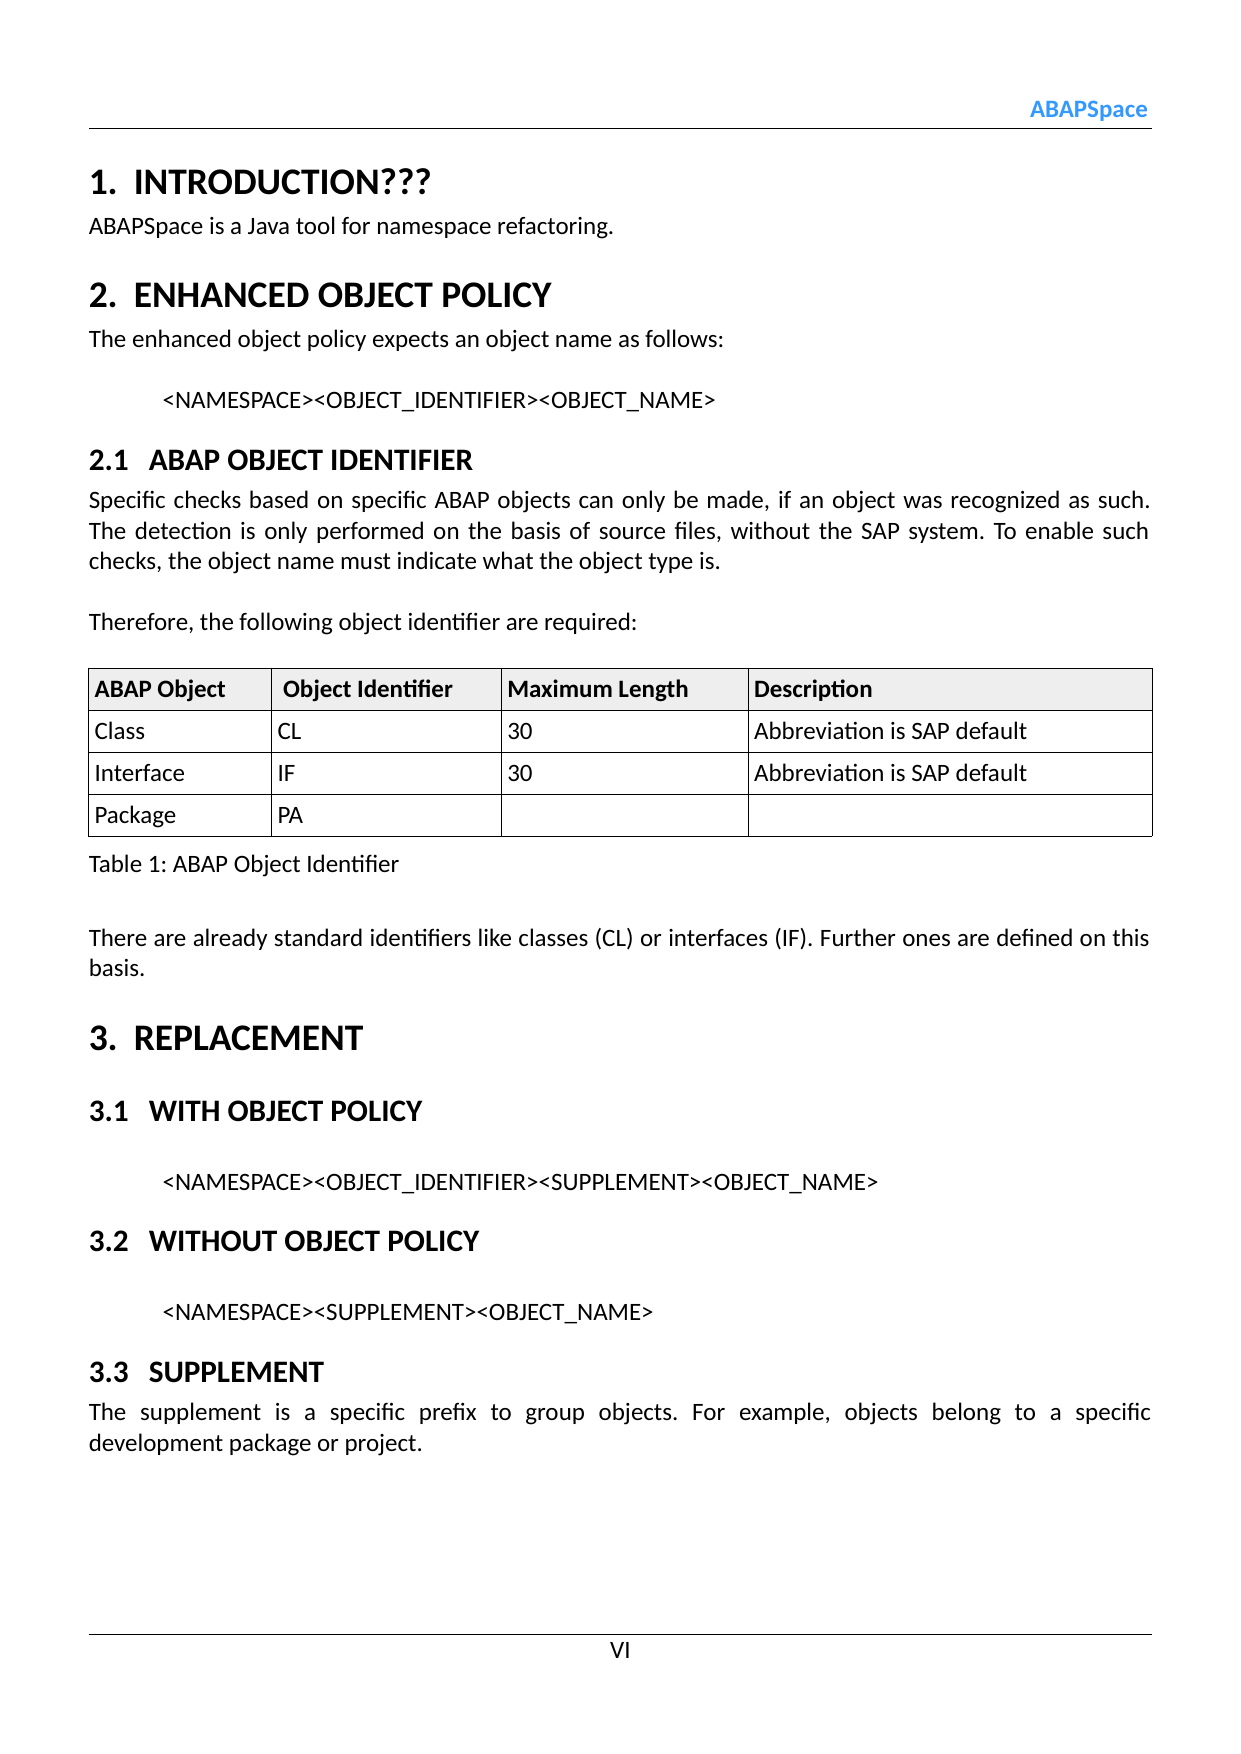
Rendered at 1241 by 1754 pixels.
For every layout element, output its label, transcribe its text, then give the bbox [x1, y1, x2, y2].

subtitle SUPPLEMENT [88, 1352, 1152, 1390]
text Table 1: ABAP Object Identifier [88, 848, 1152, 879]
table_header Description [749, 669, 1152, 710]
table_cell [502, 795, 748, 836]
text <NAMESPACE><OBJECT_IDENTIFIER><SUPPLEMENT><OBJECT_NAME> [162, 1166, 1152, 1196]
table_cell Class [89, 711, 271, 752]
subtitle WITHOUT OBJECT POLICY [88, 1221, 1152, 1259]
text ABAPSpace is a Java tool for namespace refactoring. [88, 210, 1152, 241]
table_cell IF [272, 753, 501, 794]
subtitle WITH OBJECT POLICY [88, 1091, 1152, 1129]
subtitle ENHANCED OBJECT POLICY [88, 271, 1152, 317]
text <NAMESPACE><OBJECT_IDENTIFIER><OBJECT_NAME> [162, 384, 1152, 415]
table_cell PA [272, 795, 501, 836]
table_cell Package [89, 795, 271, 836]
text There are already standard identifiers like classes (CL) or interfaces (IF). Further ones are defined on this basis. [88, 922, 1152, 983]
text Therefore, the following object identifier are required: [88, 607, 1152, 637]
text <NAMESPACE><SUPPLEMENT><OBJECT_NAME> [162, 1296, 1152, 1327]
table_cell 30 [502, 711, 748, 752]
subtitle REPLACEMENT [88, 1014, 1152, 1059]
table_header Object Identifier [272, 669, 501, 710]
table_header Maximum Length [502, 669, 748, 710]
table_cell 30 [502, 753, 748, 794]
table_header ABAP Object [89, 669, 271, 710]
table_cell CL [272, 711, 501, 752]
subtitle INTRODUCTION??? [88, 158, 1152, 204]
table_cell Abbreviation is SAP default [749, 753, 1152, 794]
table_cell Interface [89, 753, 271, 794]
subtitle ABAP OBJECT IDENTIFIER [88, 440, 1152, 478]
text Specific checks based on specific ABAP objects can only be made, if an object was recognized as such. The detection is only performed on the basis of source files, without the SAP system. To enable such checks, the object name must indicate what the object type is. [88, 484, 1152, 576]
table_cell Abbreviation is SAP default [749, 711, 1152, 752]
text The enhanced object policy expects an object name as follows: [88, 323, 1152, 354]
text The supplement is a specific prefix to group objects. For example, objects belong to a specific development package or project. [88, 1396, 1152, 1457]
table_cell [749, 795, 1152, 836]
